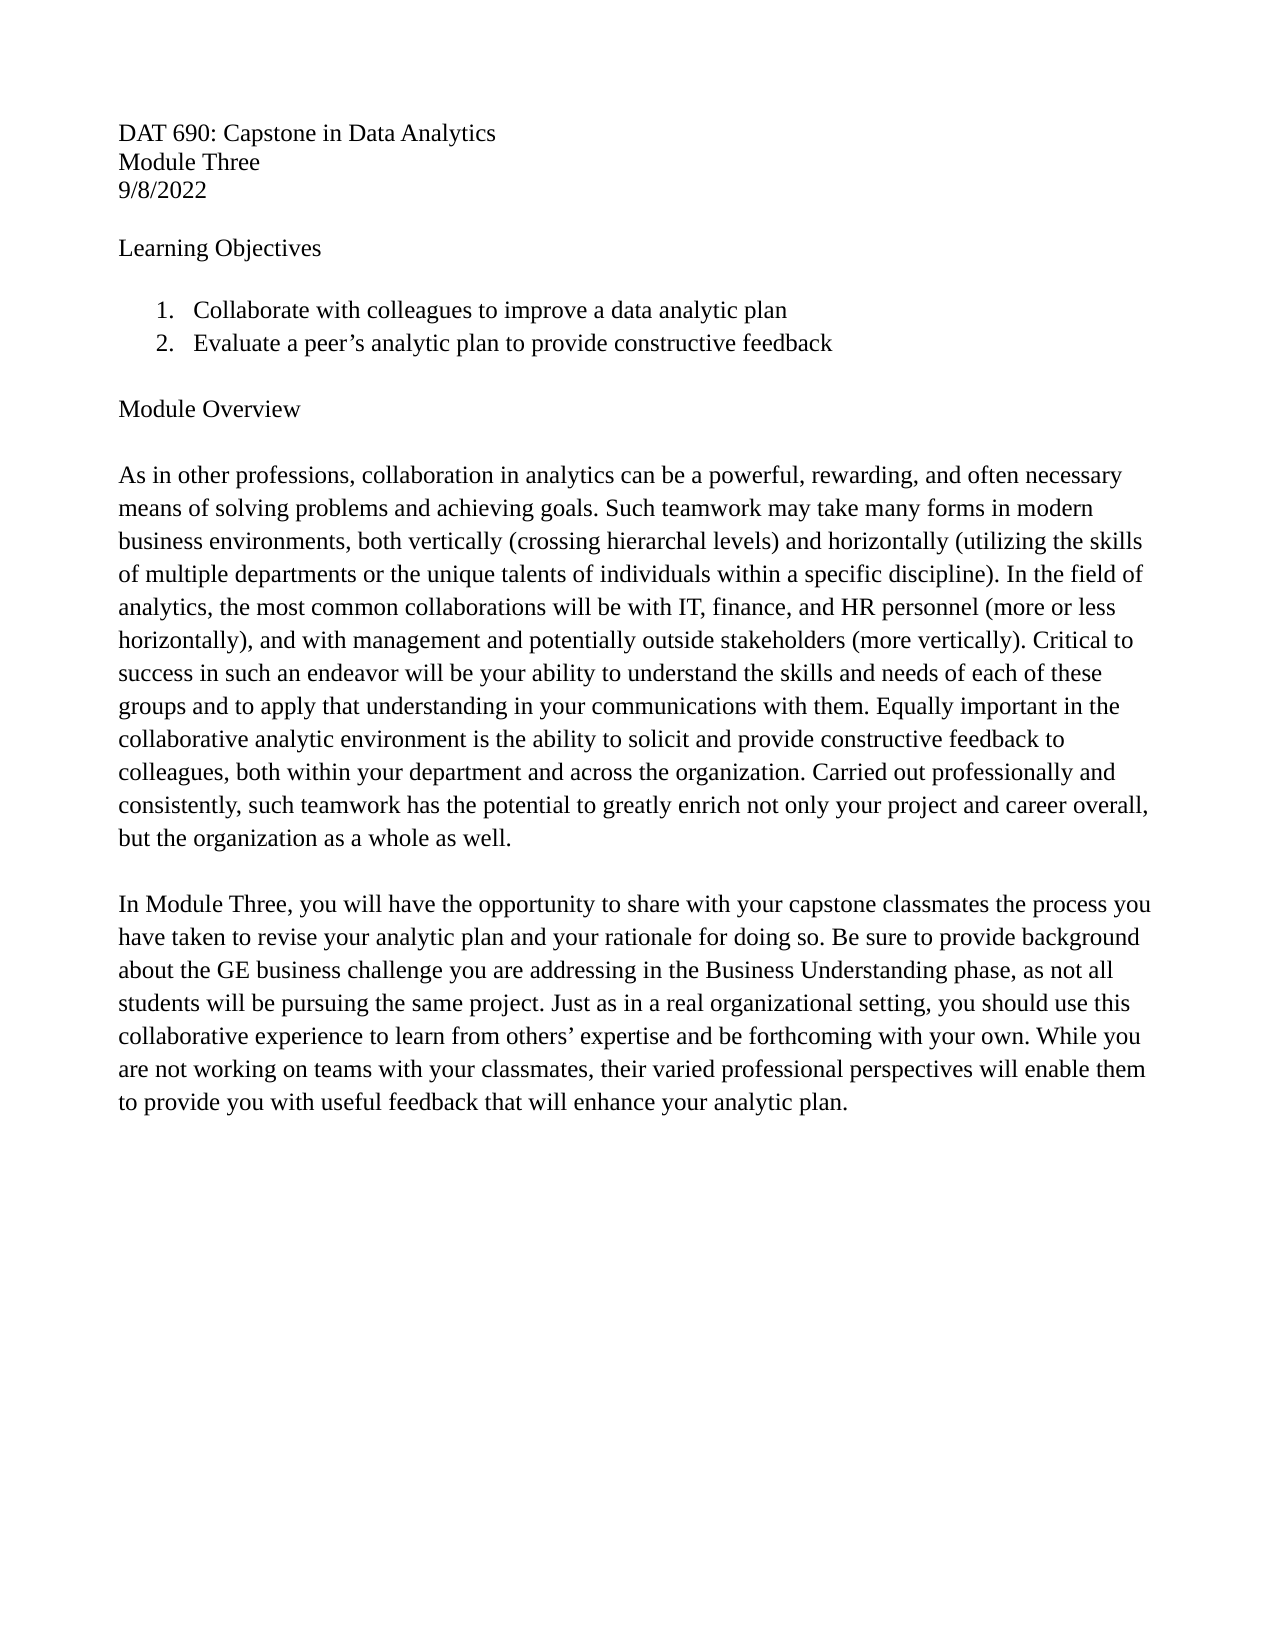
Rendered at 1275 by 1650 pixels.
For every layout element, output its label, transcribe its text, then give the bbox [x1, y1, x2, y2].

text Module Three [118, 147, 1157, 176]
list Collaborate with colleagues to improve a data analytic plan [156, 295, 1157, 324]
list Evaluate a peer’s analytic plan to provide constructive feedback [156, 328, 1157, 357]
text In Module Three, you will have the opportunity to share with your capstone classmates the process you have taken to revise your analytic plan and your rationale for doing so. Be sure to provide background about the GE business challenge you are addressing in the Business Understanding phase, as not all students will be pursuing the same project. Just as in a real organizational setting, you should use this collaborative experience to learn from others’ expertise and be forthcoming with your own. While you are not working on teams with your classmates, their varied professional perspectives will enable them to provide you with useful feedback that will enhance your analytic plan. [118, 889, 1157, 1116]
text DAT 690: Capstone in Data Analytics [118, 118, 1157, 147]
text As in other professions, collaboration in analytics can be a powerful, rewarding, and often necessary means of solving problems and achieving goals. Such teamwork may take many forms in modern business environments, both vertically (crossing hierarchal levels) and horizontally (utilizing the skills of multiple departments or the unique talents of individuals within a specific discipline). In the field of analytics, the most common collaborations will be with IT, finance, and HR personnel (more or less horizontally), and with management and potentially outside stakeholders (more vertically). Critical to success in such an endeavor will be your ability to understand the skills and needs of each of these groups and to apply that understanding in your communications with them. Equally important in the collaborative analytic environment is the ability to solicit and provide constructive feedback to colleagues, both within your department and across the organization. Carried out professionally and consistently, such teamwork has the potential to greatly enrich not only your project and career overall, but the organization as a whole as well. [118, 460, 1157, 852]
text 9/8/2022 [118, 176, 1157, 204]
text Module Overview [118, 394, 1157, 423]
text Learning Objectives [118, 233, 1157, 262]
